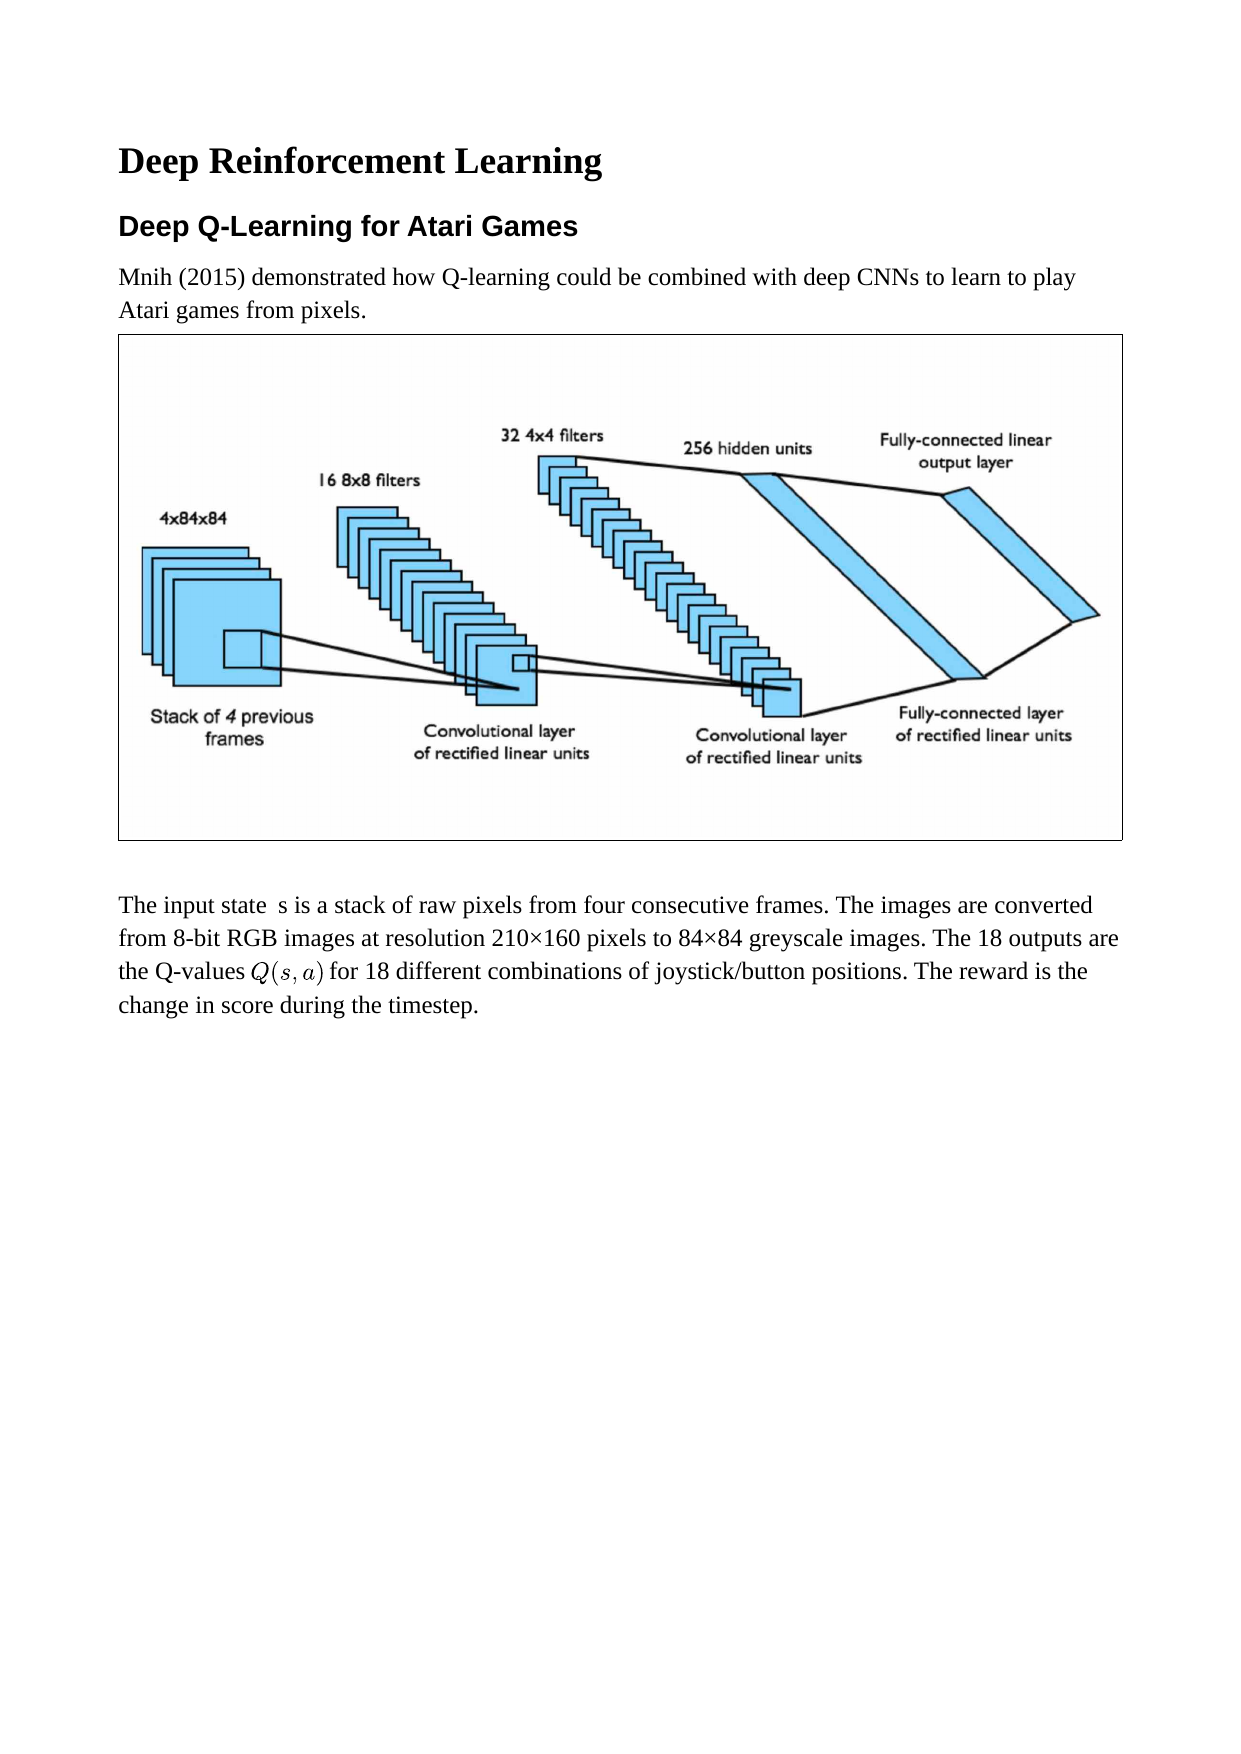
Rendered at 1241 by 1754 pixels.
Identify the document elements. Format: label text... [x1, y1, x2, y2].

picture [121, 337, 1119, 837]
subtitle Deep Reinforcement Learning [118, 139, 1122, 182]
text The input state s is a stack of raw pixels from four consecutive frames. The images are converted from 8-bit RGB images at resolution 210×160 pixels to 84×84 greyscale images. The 18 outputs are the Q-values for 18 different combinations of joystick/button positions. The reward is the change in score during the timestep. [118, 890, 1122, 1019]
subtitle Deep Q-Learning for Atari Games [118, 209, 1122, 243]
text Mnih (2015) demonstrated how Q-learning could be combined with deep CNNs to learn to play Atari games from pixels. [118, 262, 1122, 323]
